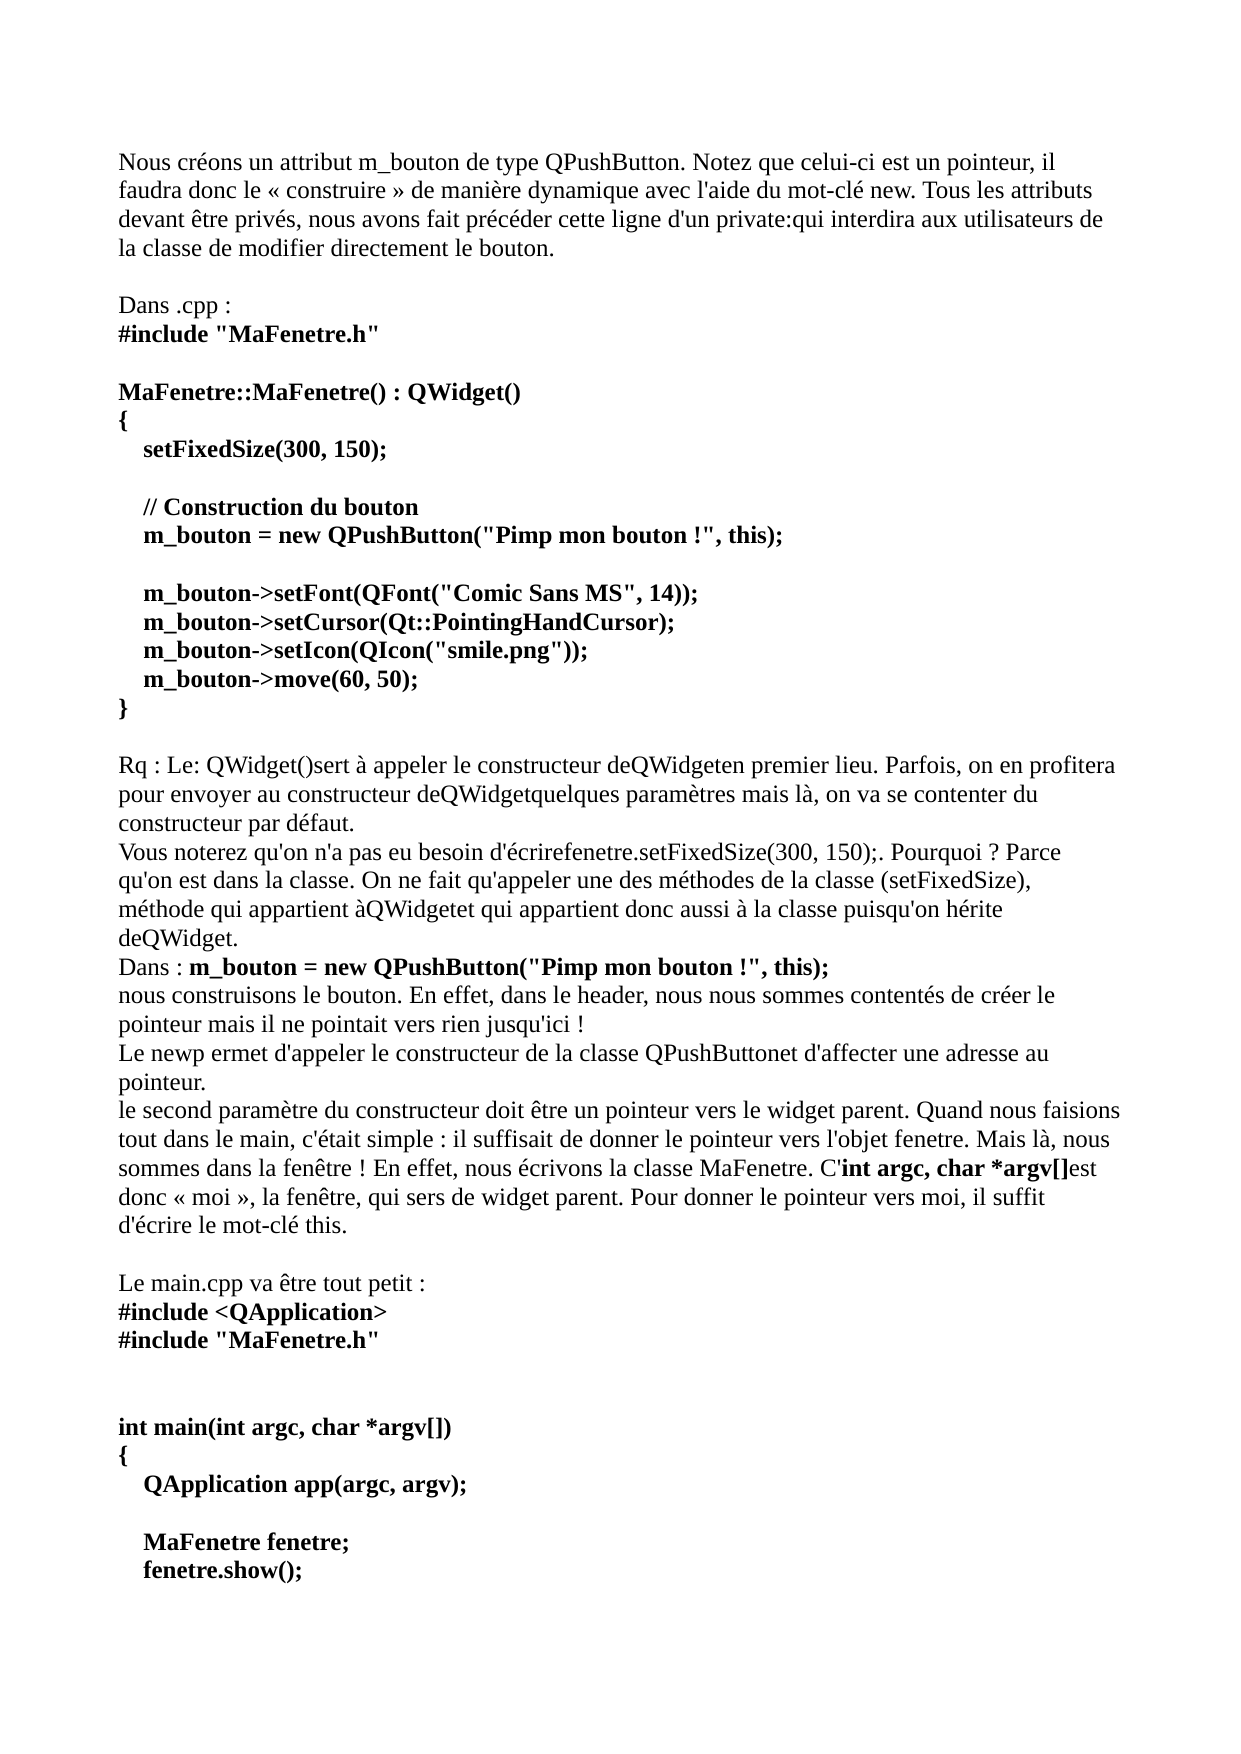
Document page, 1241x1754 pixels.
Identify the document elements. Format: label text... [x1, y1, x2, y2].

text Le main.cpp va être tout petit : [118, 1268, 1122, 1297]
text m_bouton->setFont(QFont("Comic Sans MS", 14)); [118, 578, 1122, 607]
text #include <QApplication> [118, 1297, 1122, 1326]
text m_bouton->setCursor(Qt::PointingHandCursor); [118, 607, 1122, 636]
text { [118, 1441, 1122, 1469]
text m_bouton->setIcon(QIcon("smile.png")); [118, 636, 1122, 664]
text // Construction du bouton [118, 492, 1122, 521]
text fenetre.show(); [118, 1556, 1122, 1584]
text #include "MaFenetre.h" [118, 1326, 1122, 1354]
text MaFenetre::MaFenetre() : QWidget() [118, 377, 1122, 406]
text setFixedSize(300, 150); [118, 434, 1122, 463]
text } [118, 693, 1122, 722]
text { [118, 406, 1122, 434]
text Vous noterez qu'on n'a pas eu besoin d'écrirefenetre.setFixedSize(300, 150);. Pourquoi ? Parce qu'on est dans la classe. On ne fait qu'appeler une des méthodes de la classe (setFixedSize), méthode qui appartient àQWidgetet qui appartient donc aussi à la classe puisqu'on hérite deQWidget. [118, 837, 1122, 952]
text #include "MaFenetre.h" [118, 319, 1122, 348]
text Rq : Le: QWidget()sert à appeler le constructeur deQWidgeten premier lieu. Parfois, on en profitera pour envoyer au constructeur deQWidgetquelques paramètres mais là, on va se contenter du constructeur par défaut. [118, 751, 1122, 837]
text m_bouton = new QPushButton("Pimp mon bouton !", this); [118, 521, 1122, 549]
text Le newp ermet d'appeler le constructeur de la classe QPushButtonet d'affecter une adresse au pointeur. [118, 1038, 1122, 1096]
text int main(int argc, char *argv[]) [118, 1412, 1122, 1441]
text m_bouton->move(60, 50); [118, 664, 1122, 693]
text le second paramètre du constructeur doit être un pointeur vers le widget parent. Quand nous faisions tout dans le main, c'était simple : il suffisait de donner le pointeur vers l'objet fenetre. Mais là, nous sommes dans la fenêtre ! En effet, nous écrivons la classe MaFenetre. C'int argc, char *argv[]est donc « moi », la fenêtre, qui sers de widget parent. Pour donner le pointeur vers moi, il suffit d'écrire le mot-clé this. [118, 1096, 1122, 1239]
text Dans .cpp : [118, 291, 1122, 319]
text QApplication app(argc, argv); [118, 1469, 1122, 1498]
text nous construisons le bouton. En effet, dans le header, nous nous sommes contentés de créer le pointeur mais il ne pointait vers rien jusqu'ici ! [118, 981, 1122, 1038]
text Nous créons un attribut m_bouton de type QPushButton. Notez que celui-ci est un pointeur, il faudra donc le « construire » de manière dynamique avec l'aide du mot-clé new. Tous les attributs devant être privés, nous avons fait précéder cette ligne d'un private:qui interdira aux utilisateurs de la classe de modifier directement le bouton. [118, 147, 1122, 262]
text MaFenetre fenetre; [118, 1527, 1122, 1556]
text Dans : m_bouton = new QPushButton("Pimp mon bouton !", this); [118, 952, 1122, 981]
